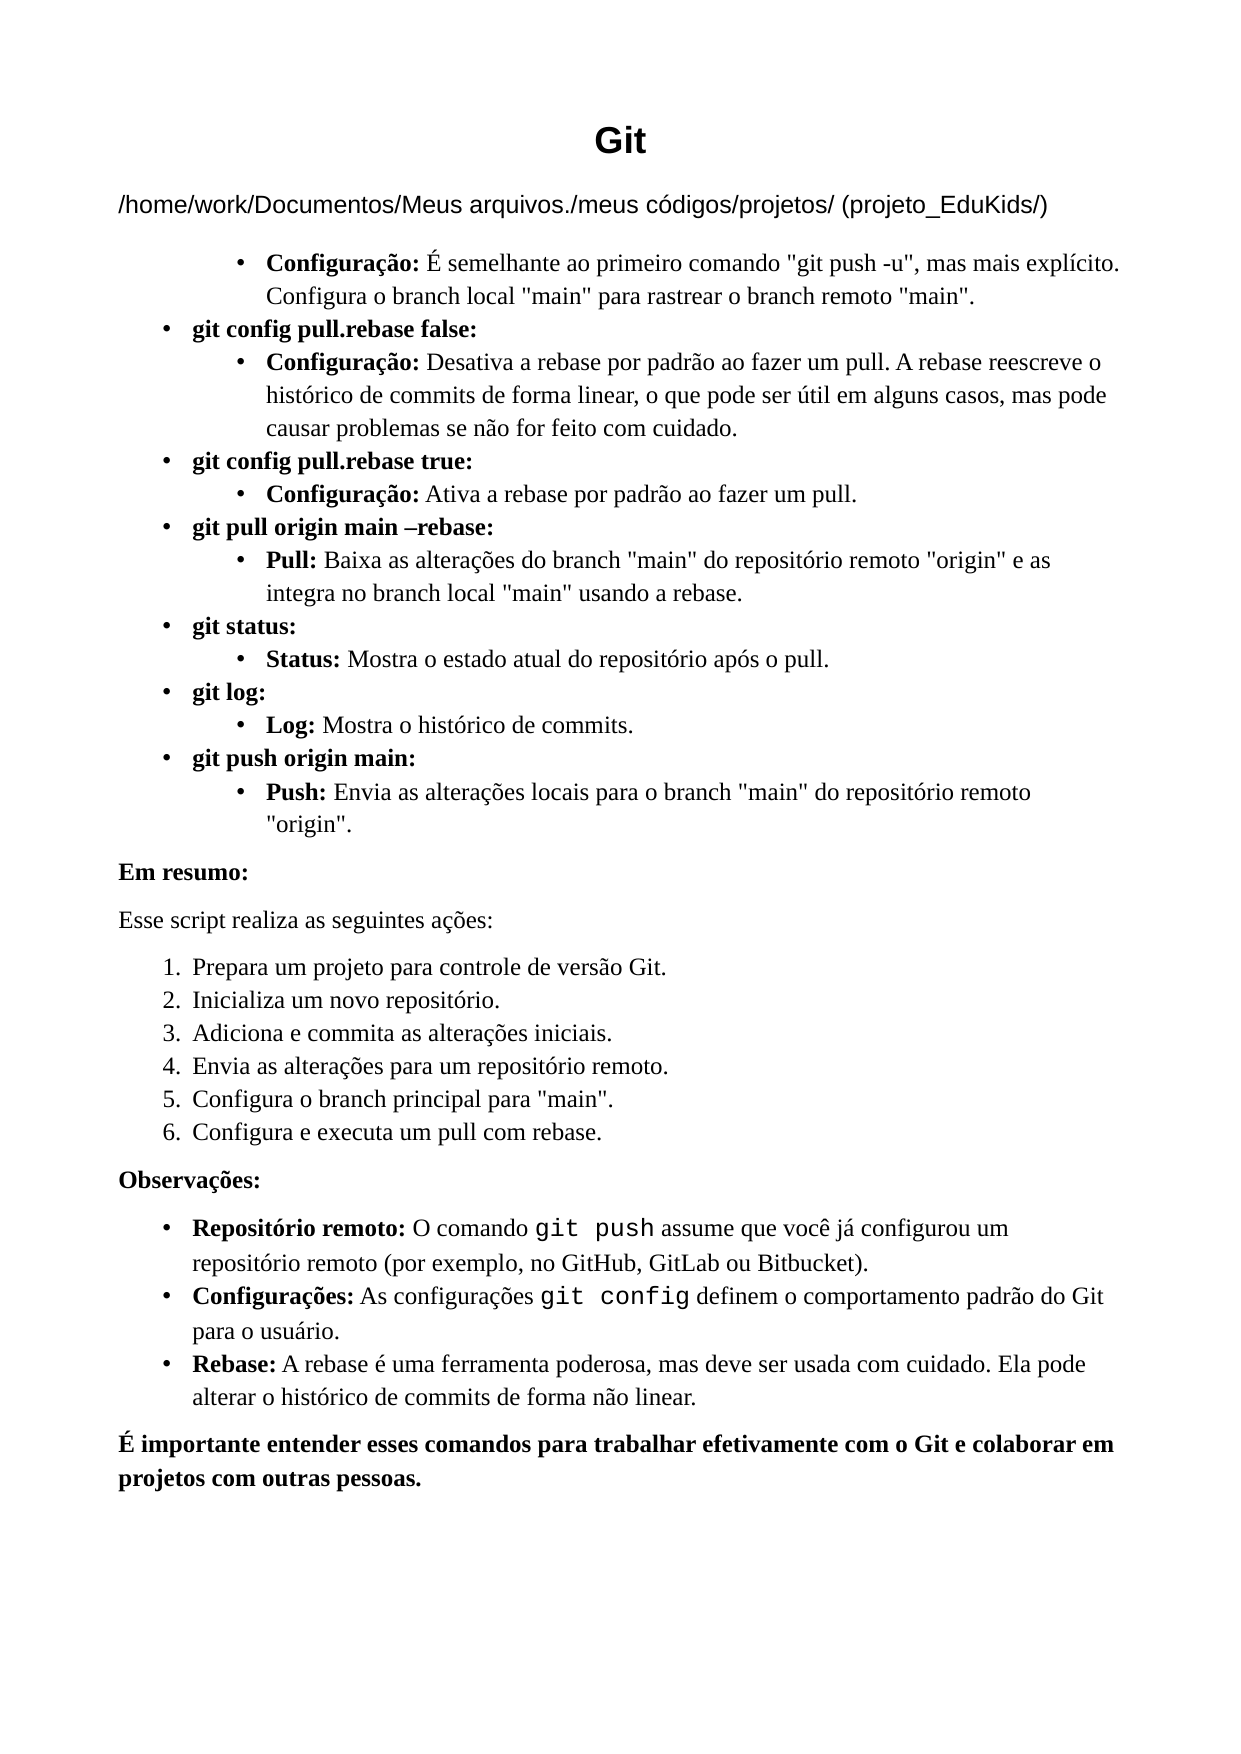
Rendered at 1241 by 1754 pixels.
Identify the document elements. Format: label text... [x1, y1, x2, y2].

text É importante entender esses comandos para trabalhar efetivamente com o Git e colaborar em projetos com outras pessoas. [118, 1429, 1122, 1491]
list git pull origin main –rebase: [162, 512, 1122, 541]
list Repositório remoto: O comando git push assume que você já configurou um repositório remoto (por exemplo, no GitHub, GitLab ou Bitbucket). [162, 1213, 1122, 1277]
text Observações: [118, 1165, 1122, 1194]
list git status: [162, 611, 1122, 640]
list Log: Mostra o histórico de commits. [236, 711, 1122, 739]
list Prepara um projeto para controle de versão Git. [162, 952, 1122, 981]
list git config pull.rebase false: [162, 314, 1122, 343]
list Inicializa um novo repositório. [162, 985, 1122, 1014]
list git push origin main: [162, 743, 1122, 772]
list Status: Mostra o estado atual do repositório após o pull. [236, 644, 1122, 673]
list Rebase: A rebase é uma ferramenta poderosa, mas deve ser usada com cuidado. Ela pode alterar o histórico de commits de forma não linear. [162, 1349, 1122, 1411]
list git config pull.rebase true: [162, 446, 1122, 475]
text Esse script realiza as seguintes ações: [118, 905, 1122, 933]
text Em resumo: [118, 857, 1122, 886]
list Push: Envia as alterações locais para o branch "main" do repositório remoto "origin". [236, 777, 1122, 838]
list git log: [162, 677, 1122, 706]
list Adiciona e commita as alterações iniciais. [162, 1018, 1122, 1047]
list Configura o branch principal para "main". [162, 1084, 1122, 1113]
list Configuração: É semelhante ao primeiro comando "git push -u", mas mais explícito. Configura o branch local "main" para rastrear o branch remoto "main". [236, 248, 1122, 310]
list Configuração: Ativa a rebase por padrão ao fazer um pull. [236, 479, 1122, 508]
list Configurações: As configurações git config definem o comportamento padrão do Git para o usuário. [162, 1281, 1122, 1345]
list Envia as alterações para um repositório remoto. [162, 1051, 1122, 1080]
list Configuração: Desativa a rebase por padrão ao fazer um pull. A rebase reescreve o histórico de commits de forma linear, o que pode ser útil em alguns casos, mas pode causar problemas se não for feito com cuidado. [236, 347, 1122, 442]
list Configura e executa um pull com rebase. [162, 1117, 1122, 1146]
list Pull: Baixa as alterações do branch "main" do repositório remoto "origin" e as integra no branch local "main" usando a rebase. [236, 545, 1122, 607]
